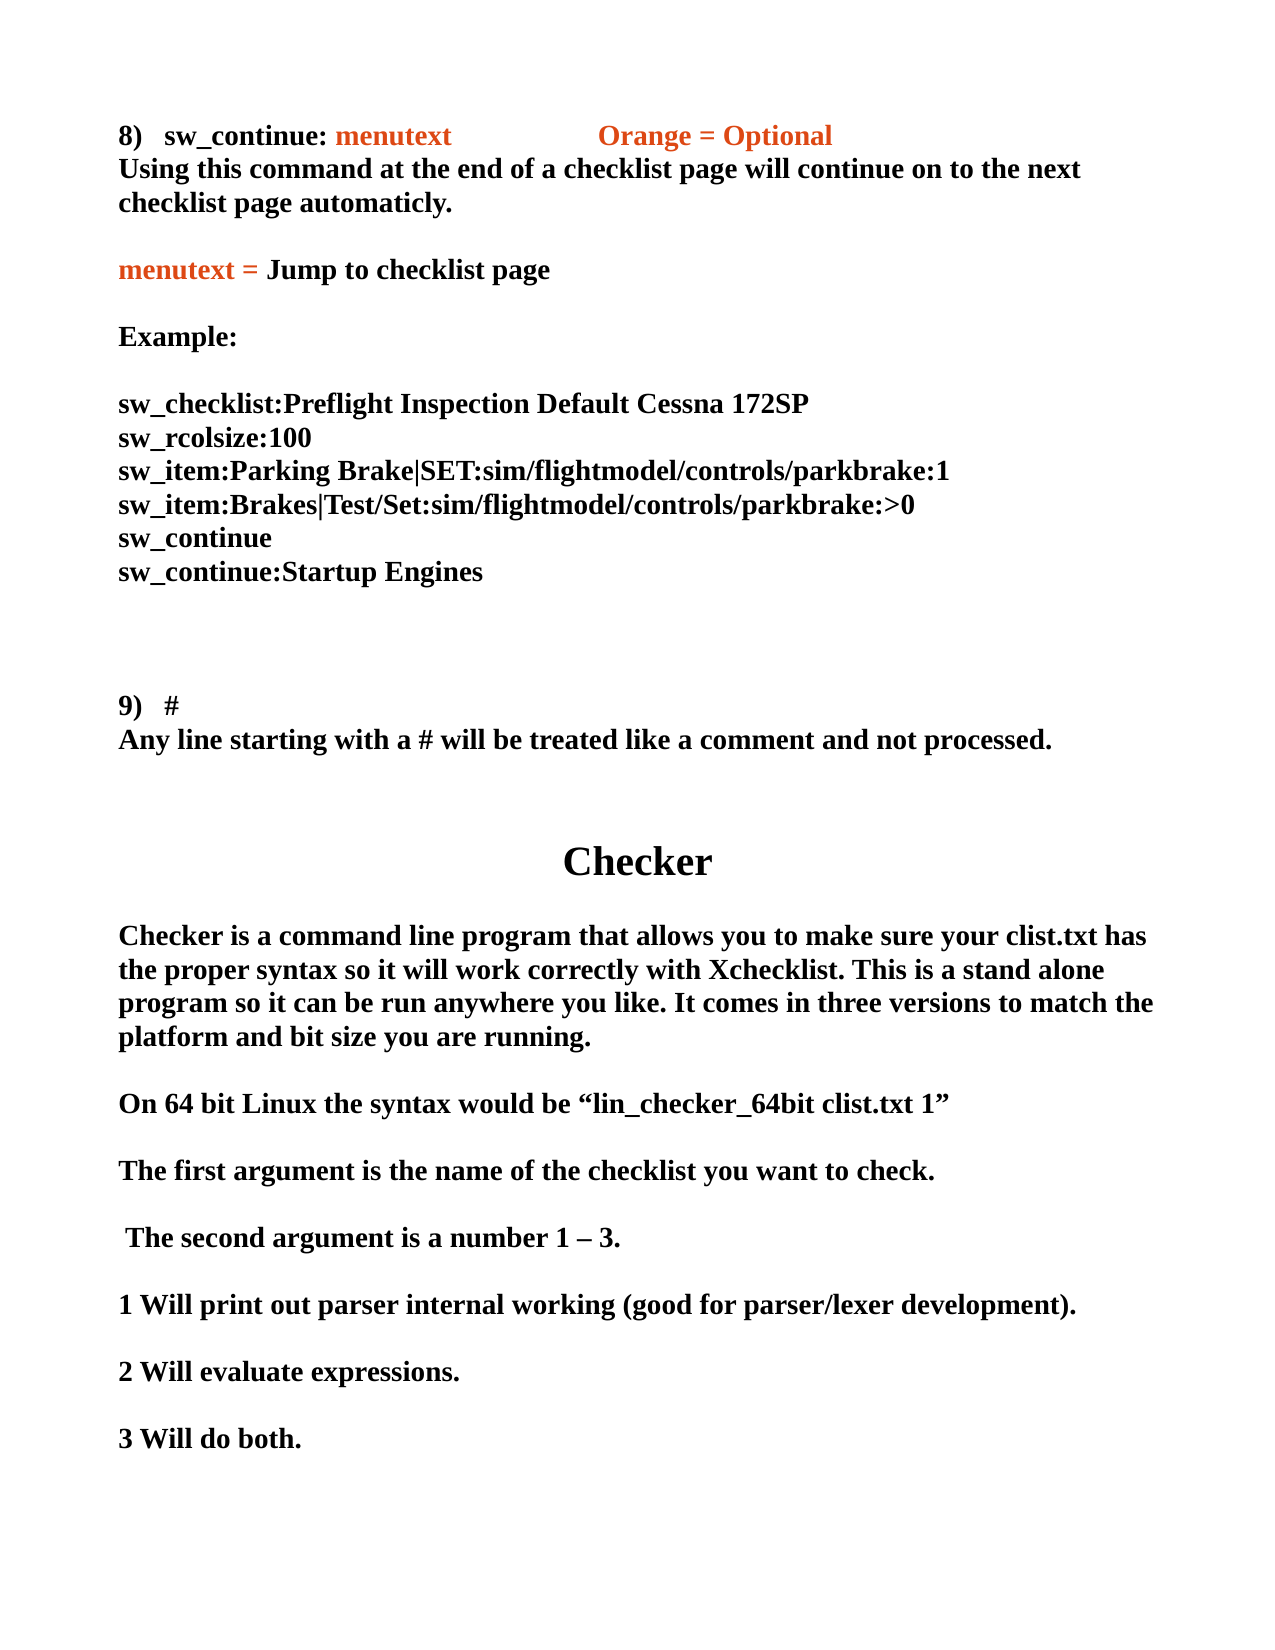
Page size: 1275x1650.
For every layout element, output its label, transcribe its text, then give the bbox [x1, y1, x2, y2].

text 3 Will do both. [118, 1421, 1157, 1455]
text Using this command at the end of a checklist page will continue on to the next checklist page automaticly. [118, 152, 1157, 219]
text Any line starting with a # will be treated like a comment and not processed. [118, 722, 1157, 755]
text sw_rcolsize:100 [118, 420, 1157, 453]
text 8) sw_continue: menutext Orange = Optional [118, 118, 1157, 152]
text sw_continue:Startup Engines [118, 554, 1157, 588]
text The first argument is the name of the checklist you want to check. [118, 1153, 1157, 1187]
text 9) # [118, 688, 1157, 722]
text 2 Will evaluate expressions. [118, 1354, 1157, 1388]
text Example: [118, 319, 1157, 353]
text Checker [118, 837, 1157, 885]
text sw_item:Brakes|Test/Set:sim/flightmodel/controls/parkbrake:>0 [118, 487, 1157, 521]
text menutext = Jump to checklist page [118, 252, 1157, 286]
text sw_item:Parking Brake|SET:sim/flightmodel/controls/parkbrake:1 [118, 453, 1157, 487]
text On 64 bit Linux the syntax would be “lin_checker_64bit clist.txt 1” [118, 1086, 1157, 1119]
text 1 Will print out parser internal working (good for parser/lexer development). [118, 1287, 1157, 1321]
text The second argument is a number 1 – 3. [118, 1220, 1157, 1254]
text sw_checklist:Preflight Inspection Default Cessna 172SP [118, 386, 1157, 420]
text Checker is a command line program that allows you to make sure your clist.txt has the proper syntax so it will work correctly with Xchecklist. This is a stand alone program so it can be run anywhere you like. It comes in three versions to match the platform and bit size you are running. [118, 918, 1157, 1052]
text sw_continue [118, 521, 1157, 554]
